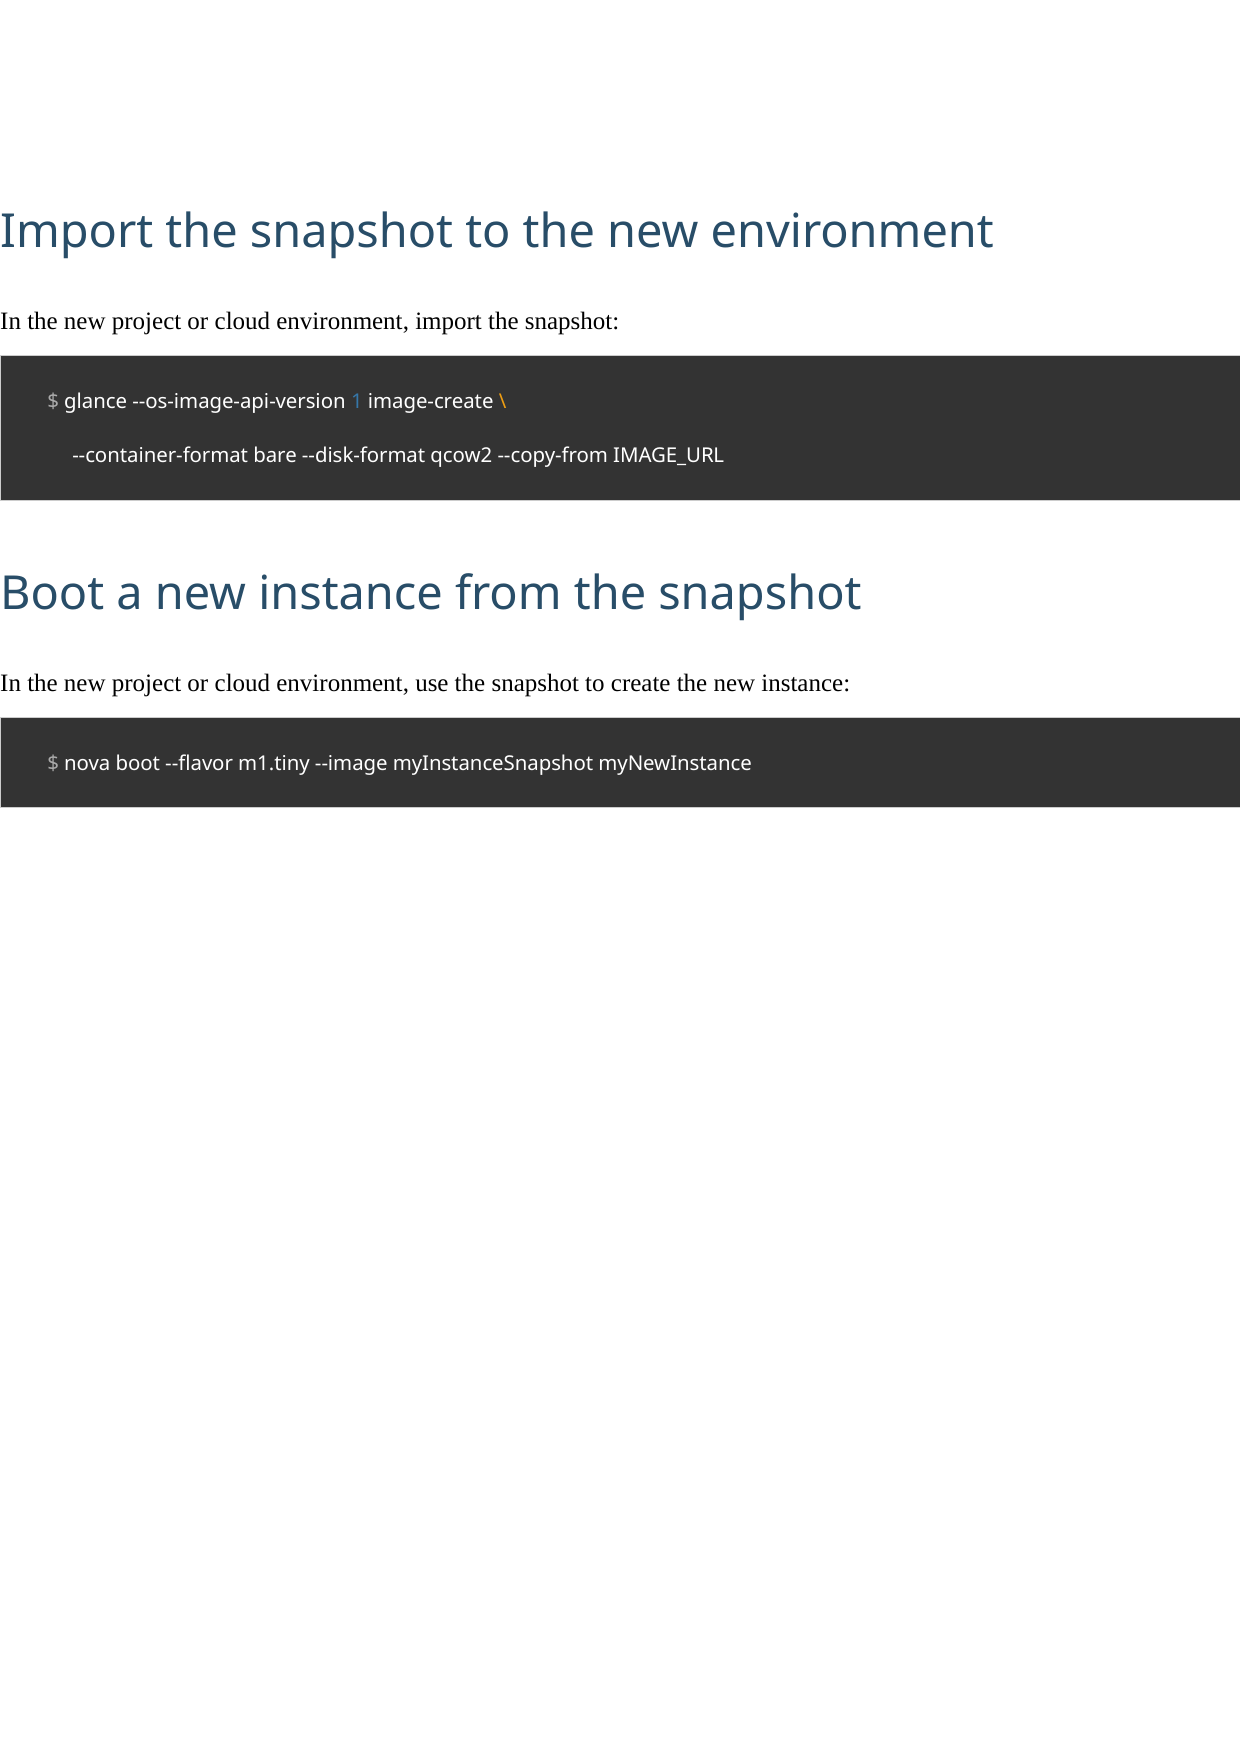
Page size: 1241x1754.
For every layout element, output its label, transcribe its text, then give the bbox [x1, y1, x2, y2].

text In the new project or cloud environment, use the snapshot to create the new instance: [0, 668, 1240, 697]
text In the new project or cloud environment, import the snapshot: [0, 306, 1240, 335]
subtitle Boot a new instance from the snapshot¶ [0, 559, 1240, 623]
text --container-format bare --disk-format qcow2 --copy-from IMAGE_URL [1, 410, 1240, 500]
subtitle Import the snapshot to the new environment¶ [0, 197, 1240, 261]
text $ nova boot --flavor m1.tiny --image myInstanceSnapshot myNewInstance [1, 718, 1240, 807]
text $ glance --os-image-api-version 1 image-create \ [1, 356, 1240, 410]
